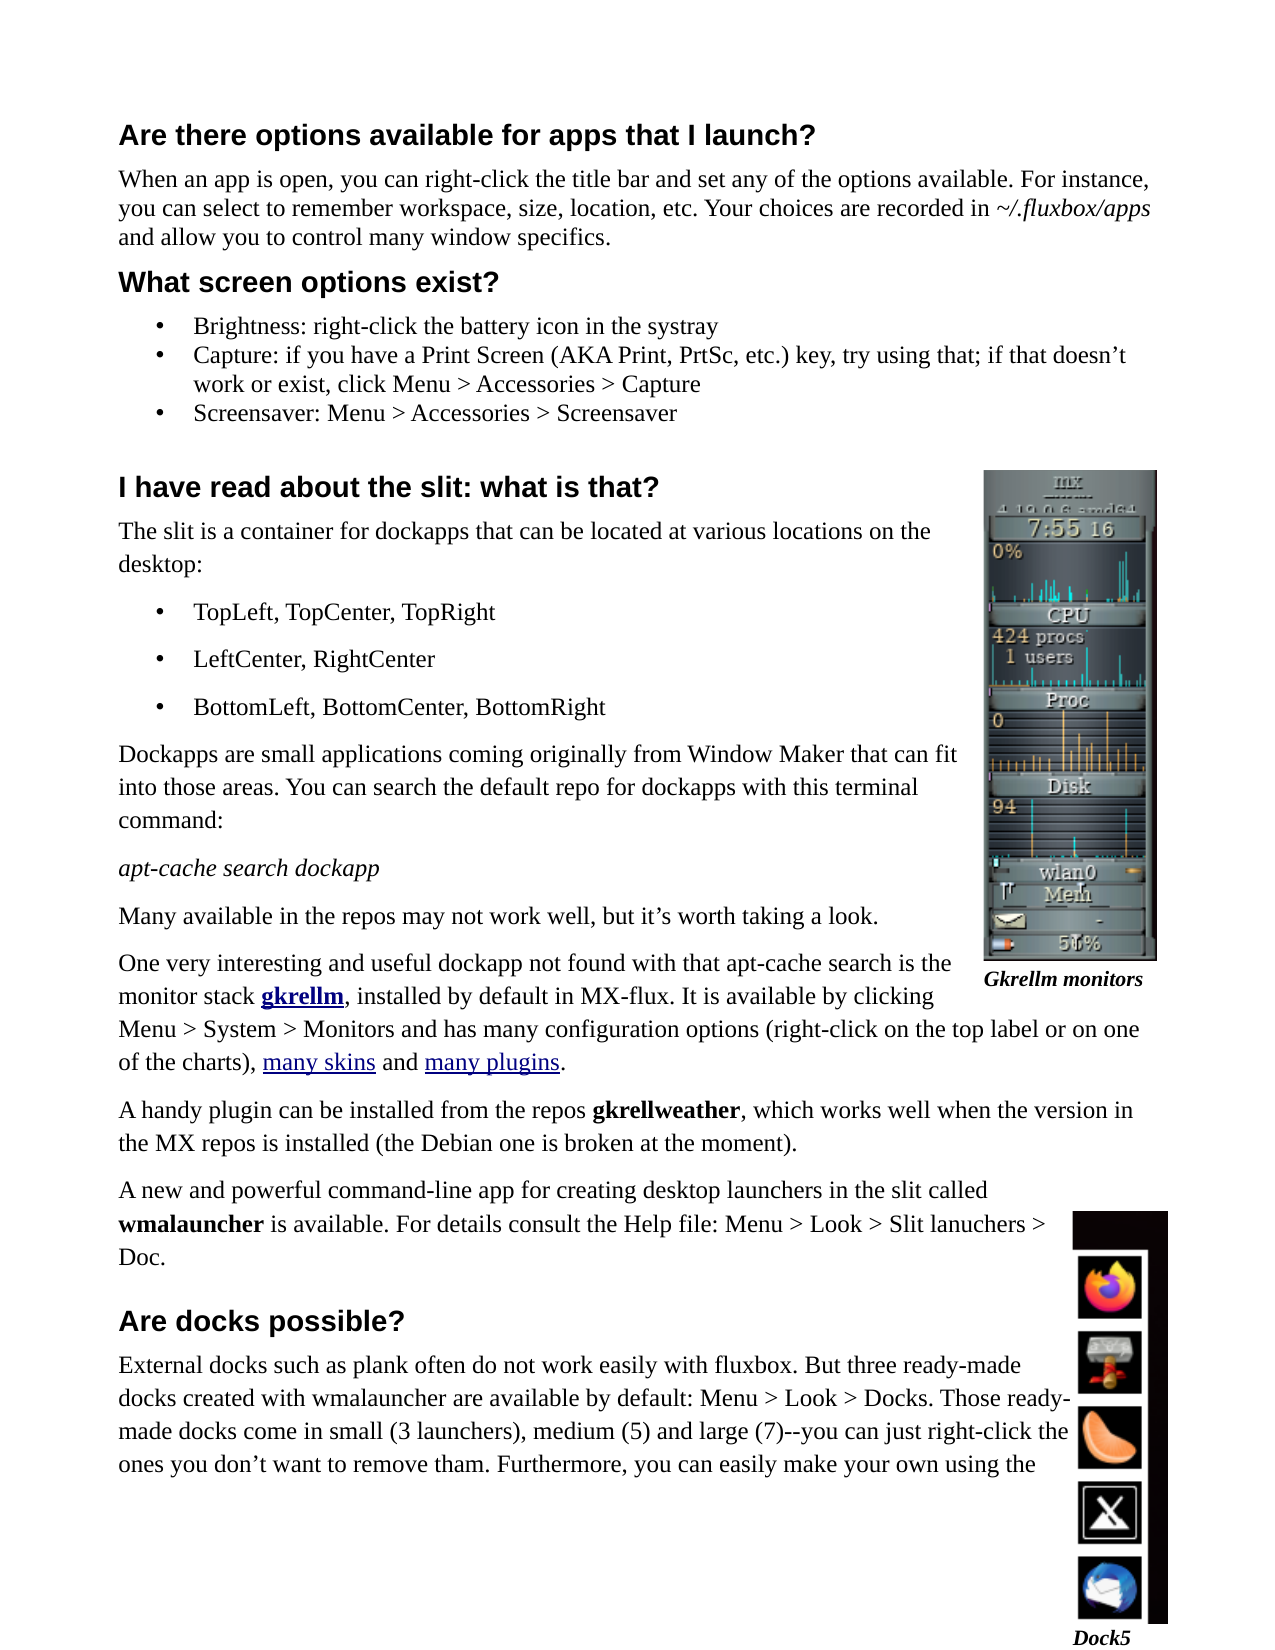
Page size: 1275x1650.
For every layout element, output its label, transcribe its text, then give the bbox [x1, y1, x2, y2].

subtitle I have read about the slit: what is that? [118, 457, 1157, 503]
text Dockapps are small applications coming originally from Window Maker that can fit into those areas. You can search the default repo for dockapps with this terminal command: [118, 739, 983, 834]
text Dock5 [1073, 1624, 1168, 1650]
list TopLeft, TopCenter, TopRight [156, 597, 983, 625]
text When an app is open, you can right-click the title bar and set any of the options available. For instance, you can select to remember workspace, size, location, etc. Your choices are recorded in ~/.fluxbox/apps and allow you to control many window specifics. [118, 164, 1157, 251]
subtitle What screen options exist? [118, 265, 1157, 299]
picture [983, 470, 1157, 961]
text A handy plugin can be installed from the repos gkrellweather, which works well when the version in the MX repos is installed (the Debian one is broken at the moment). [118, 1095, 1157, 1157]
list Screensaver: Menu > Accessories > Screensaver [156, 398, 1157, 426]
list Brightness: right-click the battery icon in the systray [156, 311, 1157, 340]
list Capture: if you have a Print Screen (AKA Print, PrtSc, etc.) key, try using that; if that doesn’t work or exist, click Menu > Accessories > Capture [156, 340, 1157, 398]
text Many available in the repos may not work well, but it’s worth taking a look. [118, 901, 983, 929]
picture [1072, 1211, 1168, 1624]
text One very interesting and useful dockapp not found with that apt-cache search is the monitor stack gkrellm, installed by default in MX-flux. It is available by clicking Menu > System > Monitors and has many configuration options (right-click on the top label or on one of the charts), many skins and many plugins. [118, 948, 1157, 1076]
text A new and powerful command-line app for creating desktop launchers in the slit called wmalauncher is available. For details consult the Help file: Menu > Look > Slit lanuchers > Doc. [118, 1176, 1168, 1270]
text The slit is a container for dockapps that can be located at various locations on the desktop: [118, 516, 983, 578]
subtitle Are there options available for apps that I launch? [118, 118, 1157, 152]
subtitle Are docks possible? [118, 1304, 1072, 1338]
text apt-cache search dockapp [118, 853, 983, 882]
list LeftCenter, RightCenter [156, 644, 983, 673]
text External docks such as plank often do not work easily with fluxbox. But three ready-made docks created with wmalauncher are available by default: Menu > Look > Docks. Those ready-made docks come in small (3 launchers), medium (5) and large (7)--you can just right-click the ones you don’t want to remove tham. Furthermore, you can easily make your own using the [118, 1350, 1072, 1478]
list BottomLeft, BottomCenter, BottomRight [156, 692, 983, 721]
text GkrellmGkr Gkrellm monitors [983, 961, 1157, 991]
